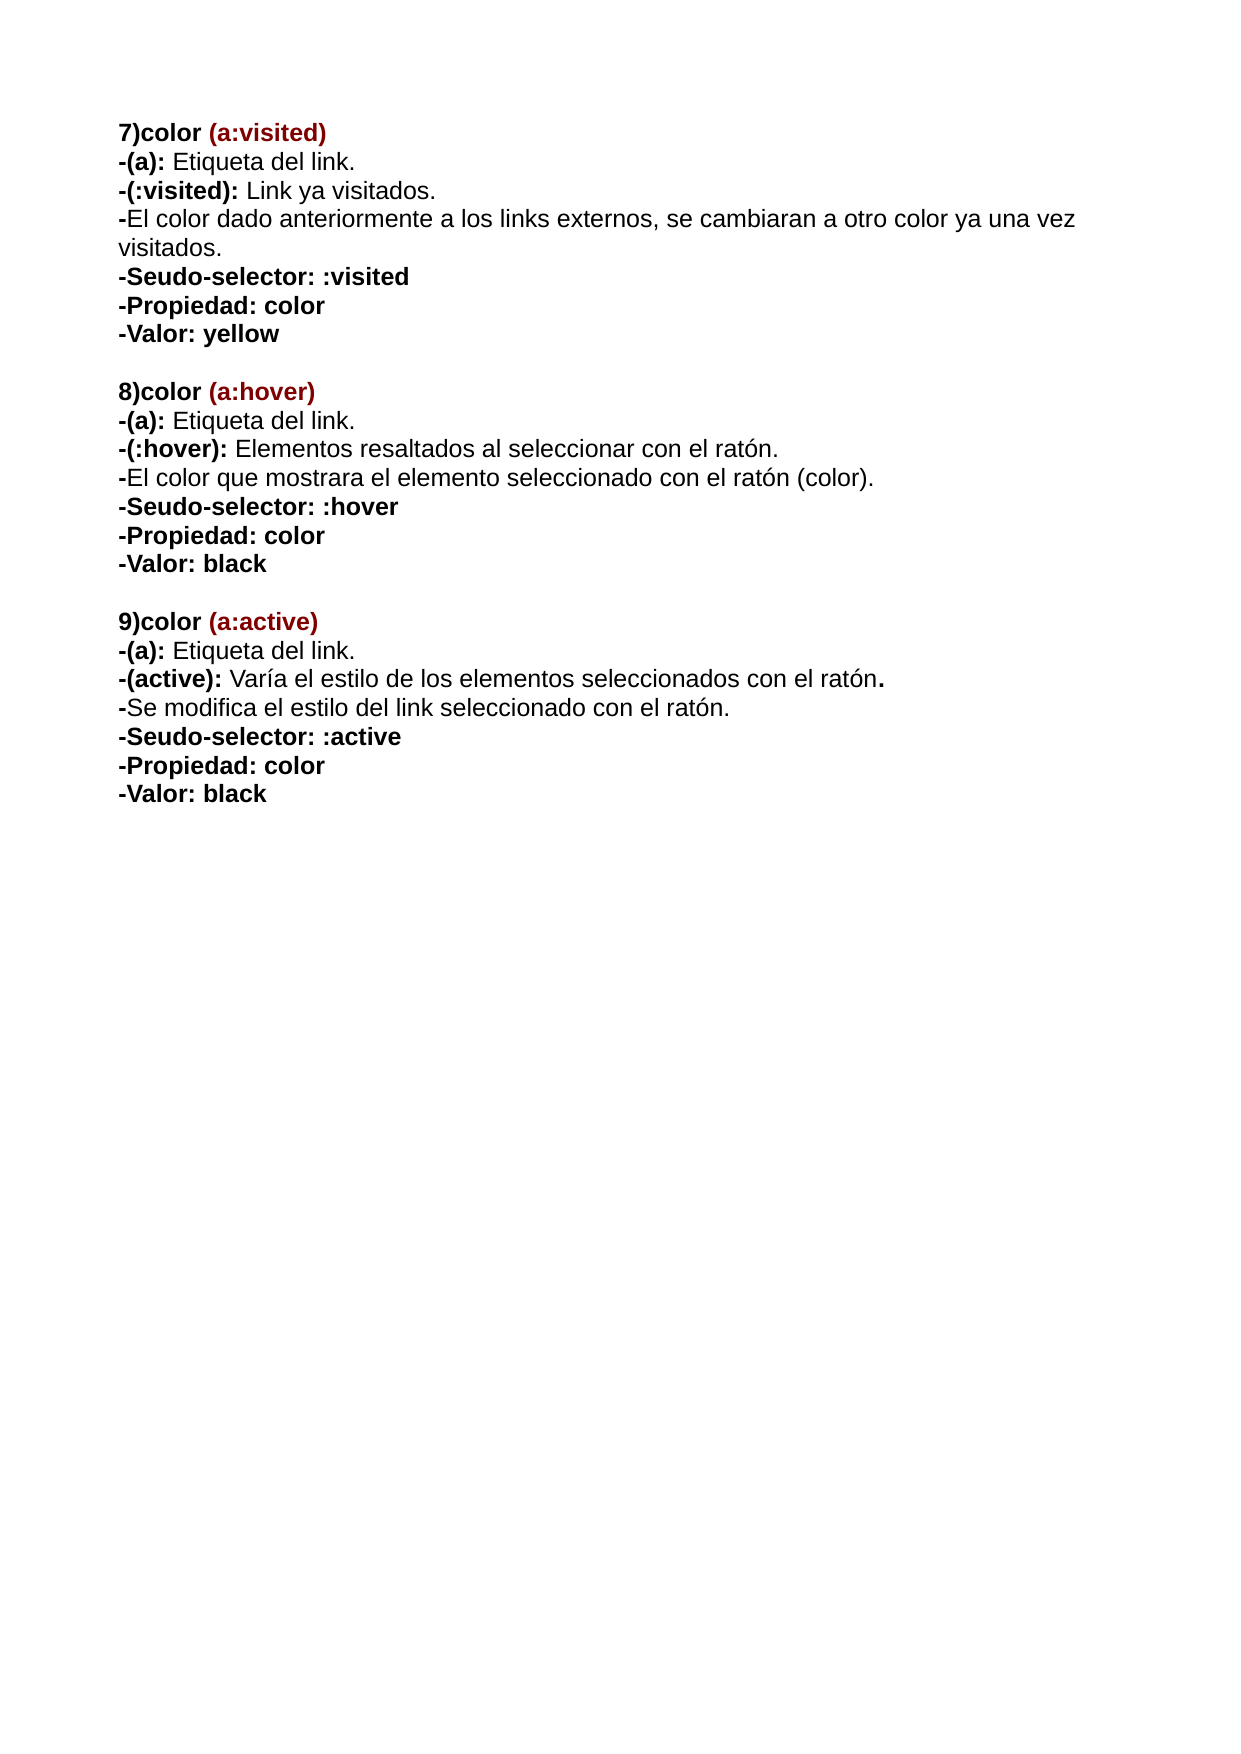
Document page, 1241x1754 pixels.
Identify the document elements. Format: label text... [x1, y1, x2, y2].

text -El color dado anteriormente a los links externos, se cambiaran a otro color ya una vez visitados. [118, 204, 1122, 262]
text -El color que mostrara el elemento seleccionado con el ratón (color). [118, 463, 1122, 492]
text -Propiedad: color [118, 751, 1122, 779]
text -Seudo-selector: :active [118, 722, 1122, 751]
text -(:visited): Link ya visitados. [118, 176, 1122, 204]
text -Propiedad: color [118, 521, 1122, 549]
text -(active): Varía el estilo de los elementos seleccionados con el ratón. [118, 664, 1122, 693]
text 7)color (a:visited) [118, 118, 1122, 147]
text -Seudo-selector: :visited [118, 262, 1122, 291]
text -Seudo-selector: :hover [118, 492, 1122, 521]
text -(:hover): Elementos resaltados al seleccionar con el ratón. [118, 434, 1122, 463]
text -Valor: yellow [118, 319, 1122, 348]
text -(a): Etiqueta del link. [118, 147, 1122, 176]
text -Propiedad: color [118, 291, 1122, 319]
text -(a): Etiqueta del link. [118, 406, 1122, 434]
text 8)color (a:hover) [118, 377, 1122, 406]
text -(a): Etiqueta del link. [118, 636, 1122, 664]
text 9)color (a:active) [118, 607, 1122, 636]
text -Valor: black [118, 779, 1122, 808]
text -Se modifica el estilo del link seleccionado con el ratón. [118, 693, 1122, 722]
text -Valor: black [118, 549, 1122, 578]
